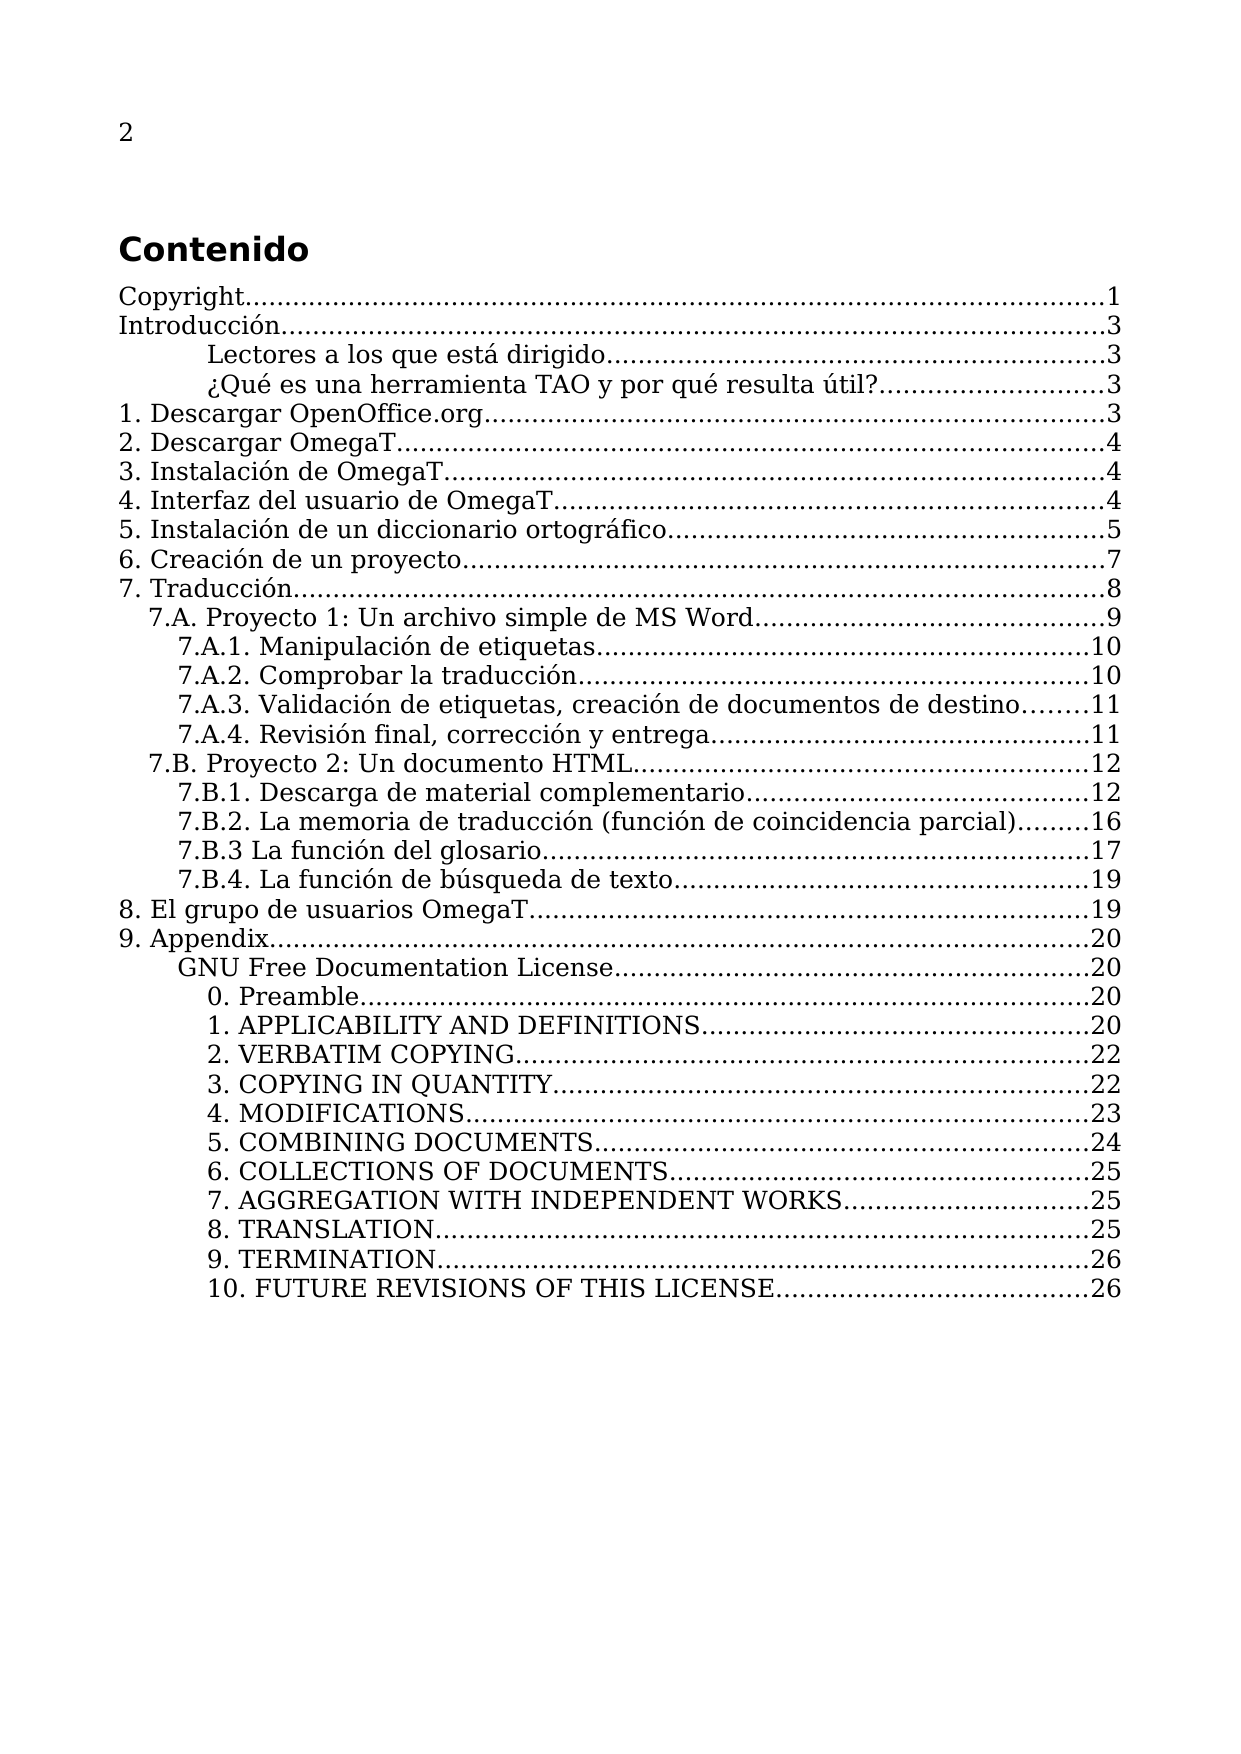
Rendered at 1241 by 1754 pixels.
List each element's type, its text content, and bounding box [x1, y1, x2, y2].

text 9. TERMINATION 26 [207, 1245, 1122, 1274]
text 1. APPLICABILITY AND DEFINITIONS 20 [207, 1011, 1122, 1041]
text 5. COMBINING DOCUMENTS 24 [207, 1128, 1122, 1157]
text 7.A.3. Validación de etiquetas, creación de documentos de destino 11 [177, 691, 1122, 720]
text 7.B.2. La memoria de traducción (función de coincidencia parcial) 16 [177, 807, 1122, 836]
text 3. COPYING IN QUANTITY 22 [207, 1070, 1122, 1099]
text 7.A.4. Revisión final, corrección y entrega 11 [177, 720, 1122, 749]
text 2. Descargar OmegaT 4 [118, 428, 1122, 457]
text Introducción 3 [118, 311, 1122, 341]
text ¿Qué es una herramienta TAO y por qué resulta útil? 3 [207, 370, 1122, 399]
text 7.A. Proyecto 1: Un archivo simple de MS Word 9 [148, 603, 1122, 632]
text 2. VERBATIM COPYING 22 [207, 1041, 1122, 1070]
text 4. MODIFICATIONS 23 [207, 1099, 1122, 1128]
text 7. AGGREGATION WITH INDEPENDENT WORKS 25 [207, 1186, 1122, 1216]
text 7.B.3 La función del glosario 17 [177, 836, 1122, 866]
text 3. Instalación de OmegaT 4 [118, 457, 1122, 486]
text 6. COLLECTIONS OF DOCUMENTS 25 [207, 1157, 1122, 1186]
text 6. Creación de un proyecto 7 [118, 545, 1122, 574]
text 5. Instalación de un diccionario ortográfico 5 [118, 516, 1122, 545]
text 7.B.1. Descarga de material complementario 12 [177, 778, 1122, 807]
text 1. Descargar OpenOffice.org 3 [118, 399, 1122, 428]
text 0. Preamble 20 [207, 982, 1122, 1011]
text 4. Interfaz del usuario de OmegaT 4 [118, 486, 1122, 516]
text 8. El grupo de usuarios OmegaT 19 [118, 895, 1122, 924]
text 7. Traducción 8 [118, 574, 1122, 603]
text 7.A.2. Comprobar la traducción 10 [177, 661, 1122, 691]
text Lectores a los que está dirigido 3 [207, 341, 1122, 370]
text 10. FUTURE REVISIONS OF THIS LICENSE 26 [207, 1274, 1122, 1303]
text 7.B.4. La función de búsqueda de texto 19 [177, 866, 1122, 895]
text 7.A.1. Manipulación de etiquetas 10 [177, 632, 1122, 661]
text 8. TRANSLATION 25 [207, 1216, 1122, 1245]
text 7.B. Proyecto 2: Un documento HTML 12 [148, 749, 1122, 778]
subtitle Contenido [118, 231, 1122, 270]
text Copyright 1 [118, 282, 1122, 311]
text GNU Free Documentation License 20 [177, 953, 1122, 982]
text 9. Appendix 20 [118, 924, 1122, 953]
